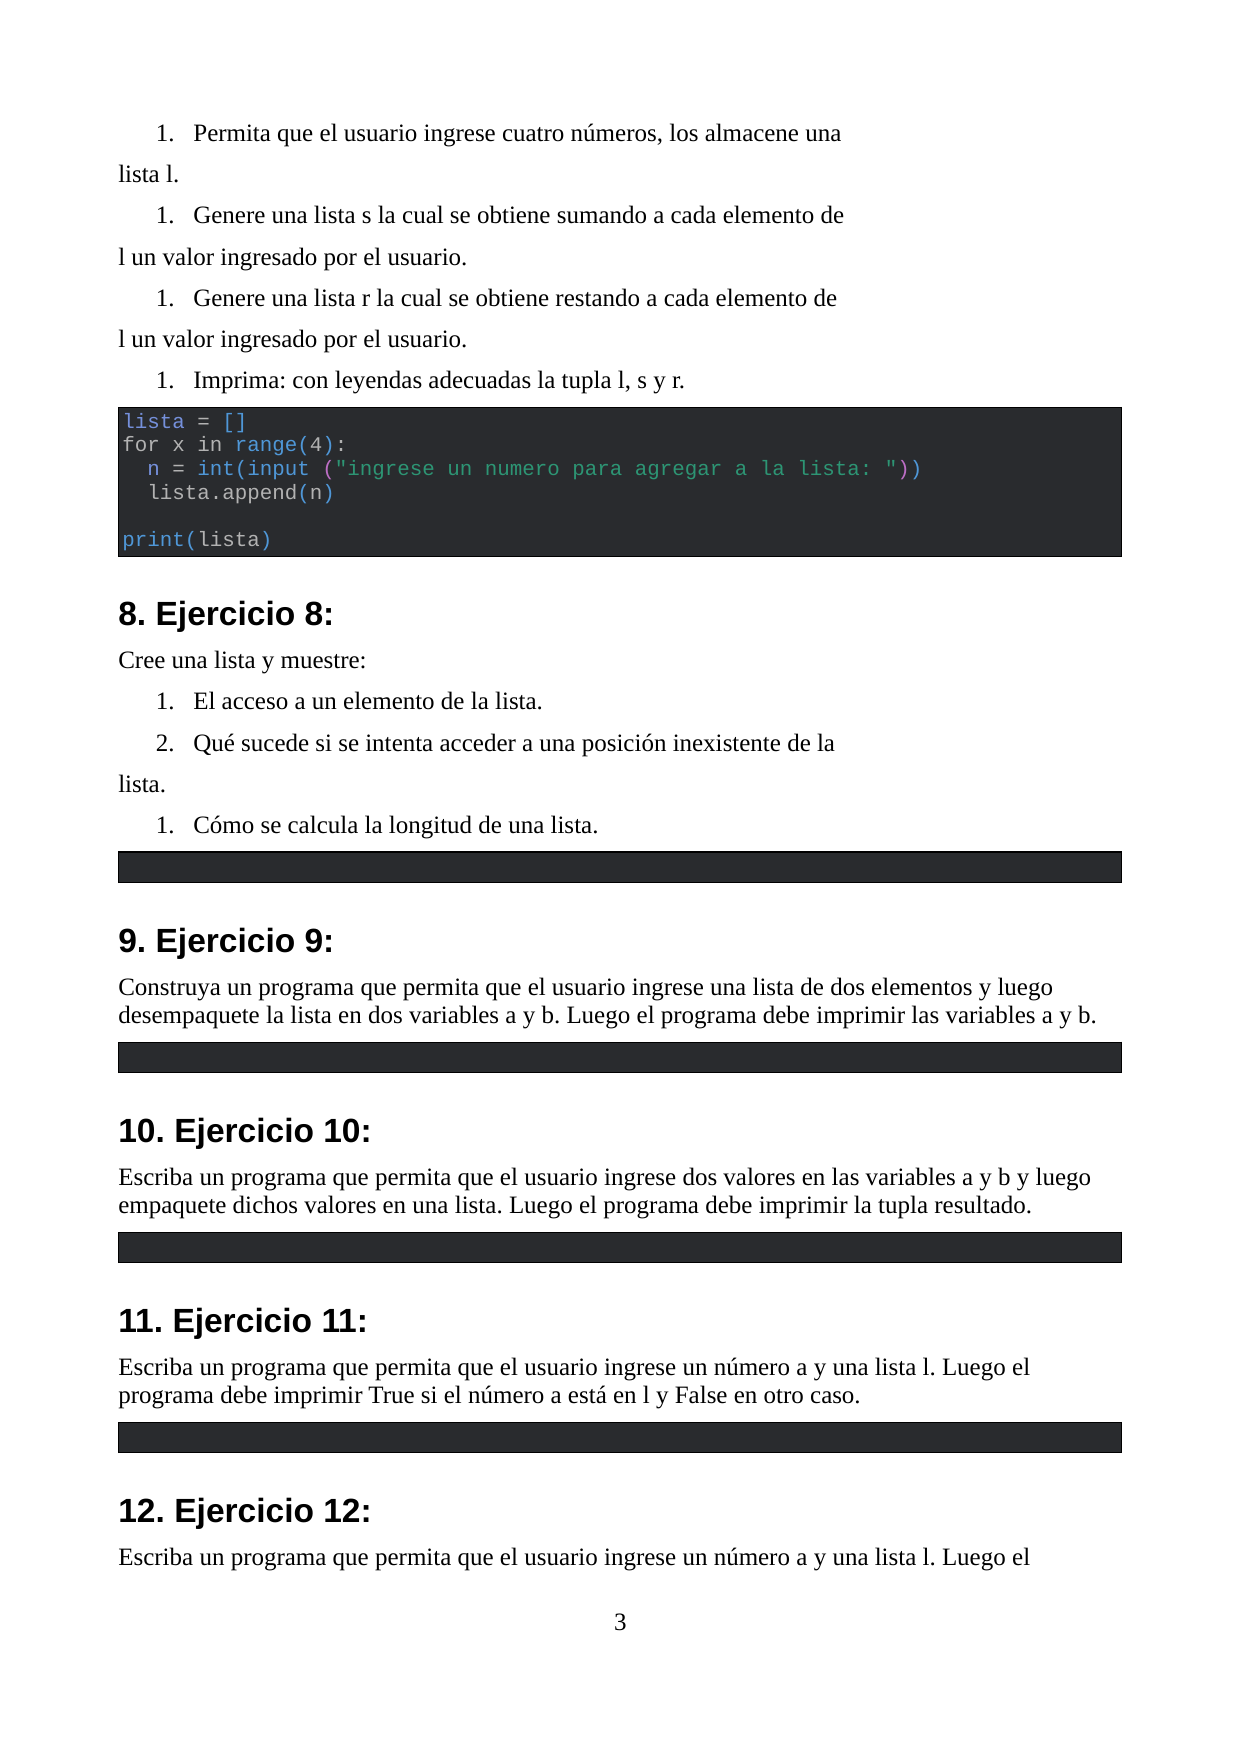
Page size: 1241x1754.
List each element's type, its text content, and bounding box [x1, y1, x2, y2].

text l un valor ingresado por el usuario. [118, 242, 1122, 271]
text Escriba un programa que permita que el usuario ingrese dos valores en las variables a y b y luego empaquete dichos valores en una lista. Luego el programa debe imprimir la tupla resultado. [118, 1162, 1122, 1219]
text Cree una lista y muestre: [118, 645, 1122, 674]
list Qué sucede si se intenta acceder a una posición inexistente de la [156, 728, 1122, 756]
subtitle Ejercicio 12: [118, 1491, 1122, 1529]
text Construya un programa que permita que el usuario ingrese una lista de dos elementos y luego desempaquete la lista en dos variables a y b. Luego el programa debe imprimir las variables a y b. [118, 972, 1122, 1029]
list Genere una lista s la cual se obtiene sumando a cada elemento de [156, 201, 1122, 229]
text Escriba un programa que permita que el usuario ingrese un número a y una lista l. Luego el [118, 1542, 1122, 1571]
text n = int(input ("ingrese un numero para agregar a la lista: ")) [119, 454, 1121, 478]
list Permita que el usuario ingrese cuatro números, los almacene una [156, 118, 1122, 147]
text lista = [] [119, 408, 1121, 431]
text print(lista) [119, 525, 1121, 556]
subtitle Ejercicio 8: [118, 594, 1122, 633]
list Imprima: con leyendas adecuadas la tupla l, s y r. [156, 366, 1122, 394]
text lista.append(n) [119, 478, 1121, 501]
text lista. [118, 769, 1122, 798]
list El acceso a un elemento de la lista. [156, 686, 1122, 715]
text l un valor ingresado por el usuario. [118, 324, 1122, 353]
text lista l. [118, 159, 1122, 188]
list Cómo se calcula la longitud de una lista. [156, 810, 1122, 839]
text Escriba un programa que permita que el usuario ingrese un número a y una lista l. Luego el programa debe imprimir True si el número a está en l y False en otro caso. [118, 1352, 1122, 1409]
subtitle Ejercicio 10: [118, 1111, 1122, 1149]
subtitle Ejercicio 11: [118, 1301, 1122, 1339]
list Genere una lista r la cual se obtiene restando a cada elemento de [156, 283, 1122, 312]
text for x in range(4): [119, 431, 1121, 454]
subtitle Ejercicio 9: [118, 920, 1122, 959]
